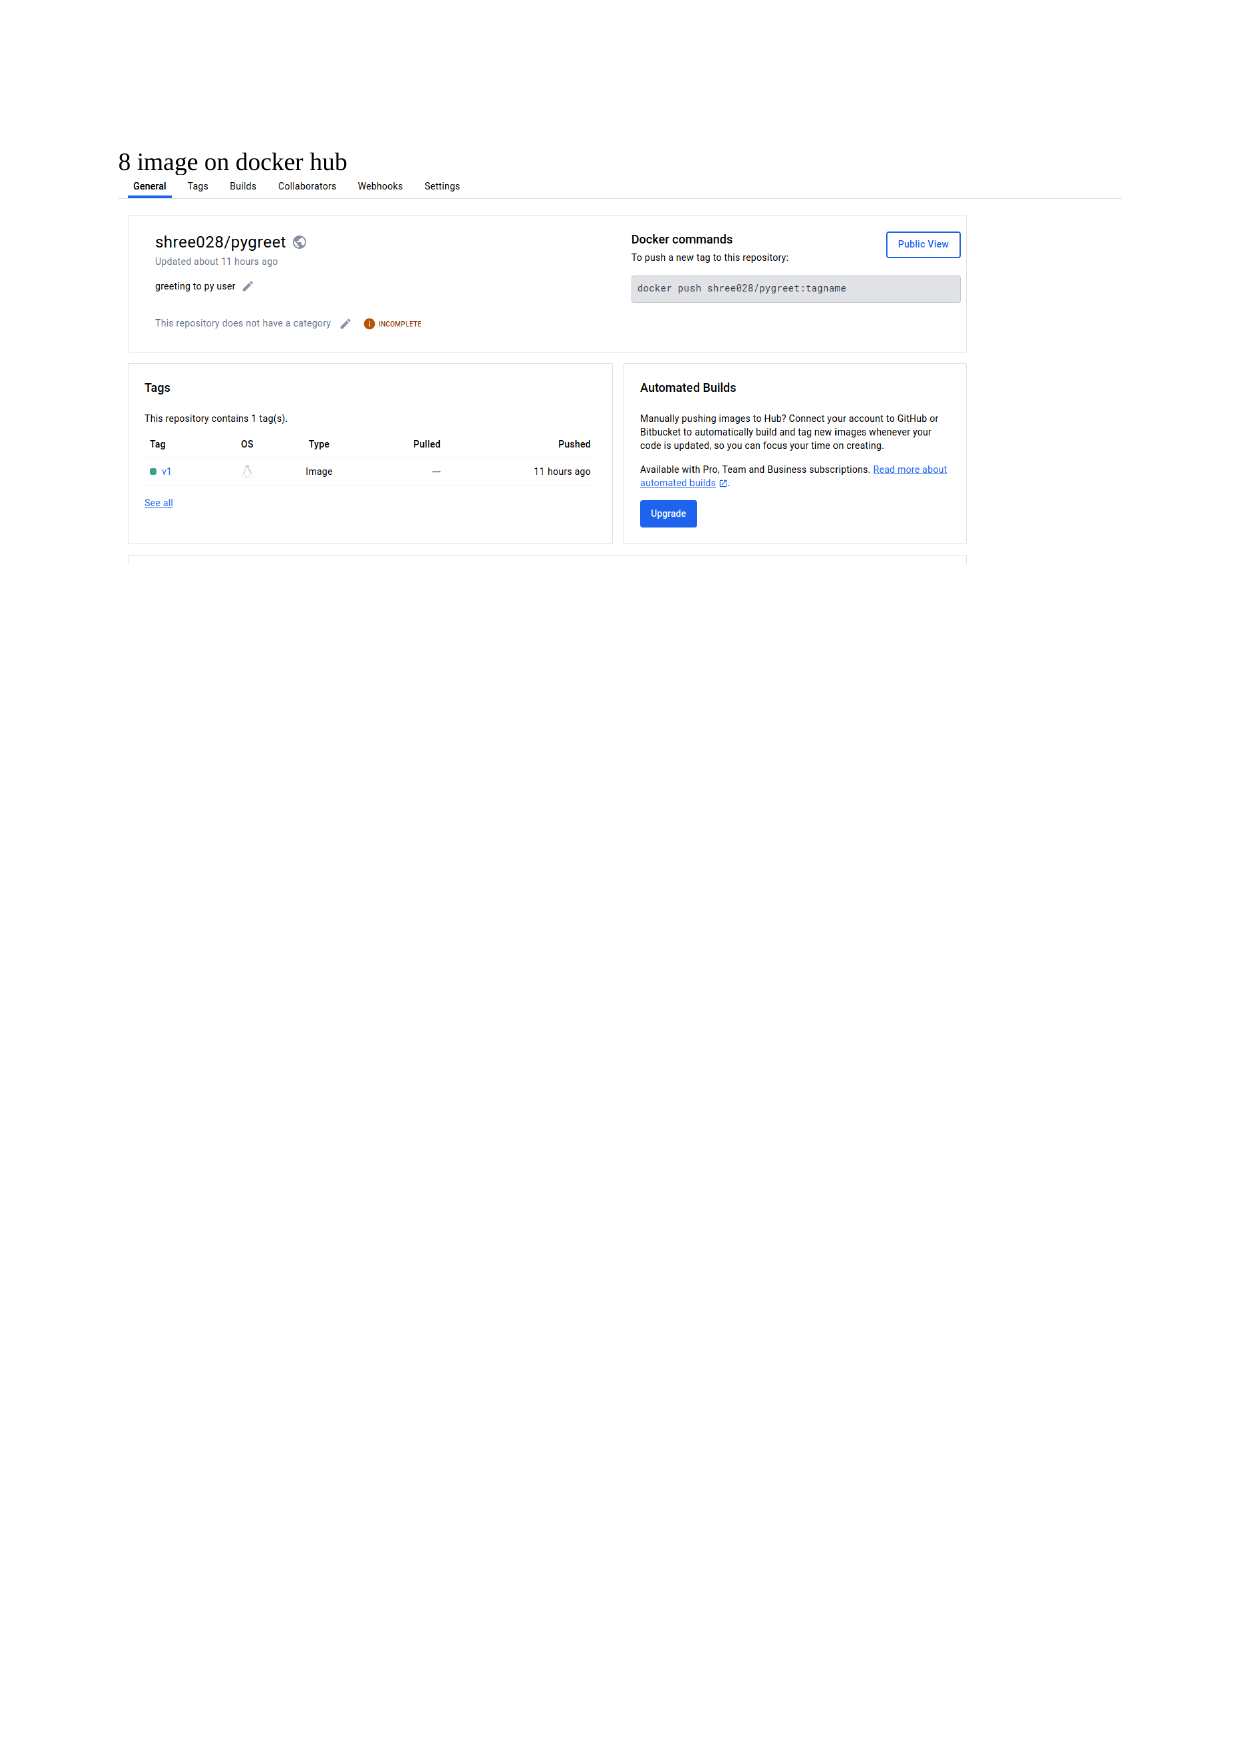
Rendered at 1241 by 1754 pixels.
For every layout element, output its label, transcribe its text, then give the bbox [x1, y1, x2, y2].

text 8 image on docker hub [118, 147, 1122, 175]
picture [118, 175, 1123, 564]
